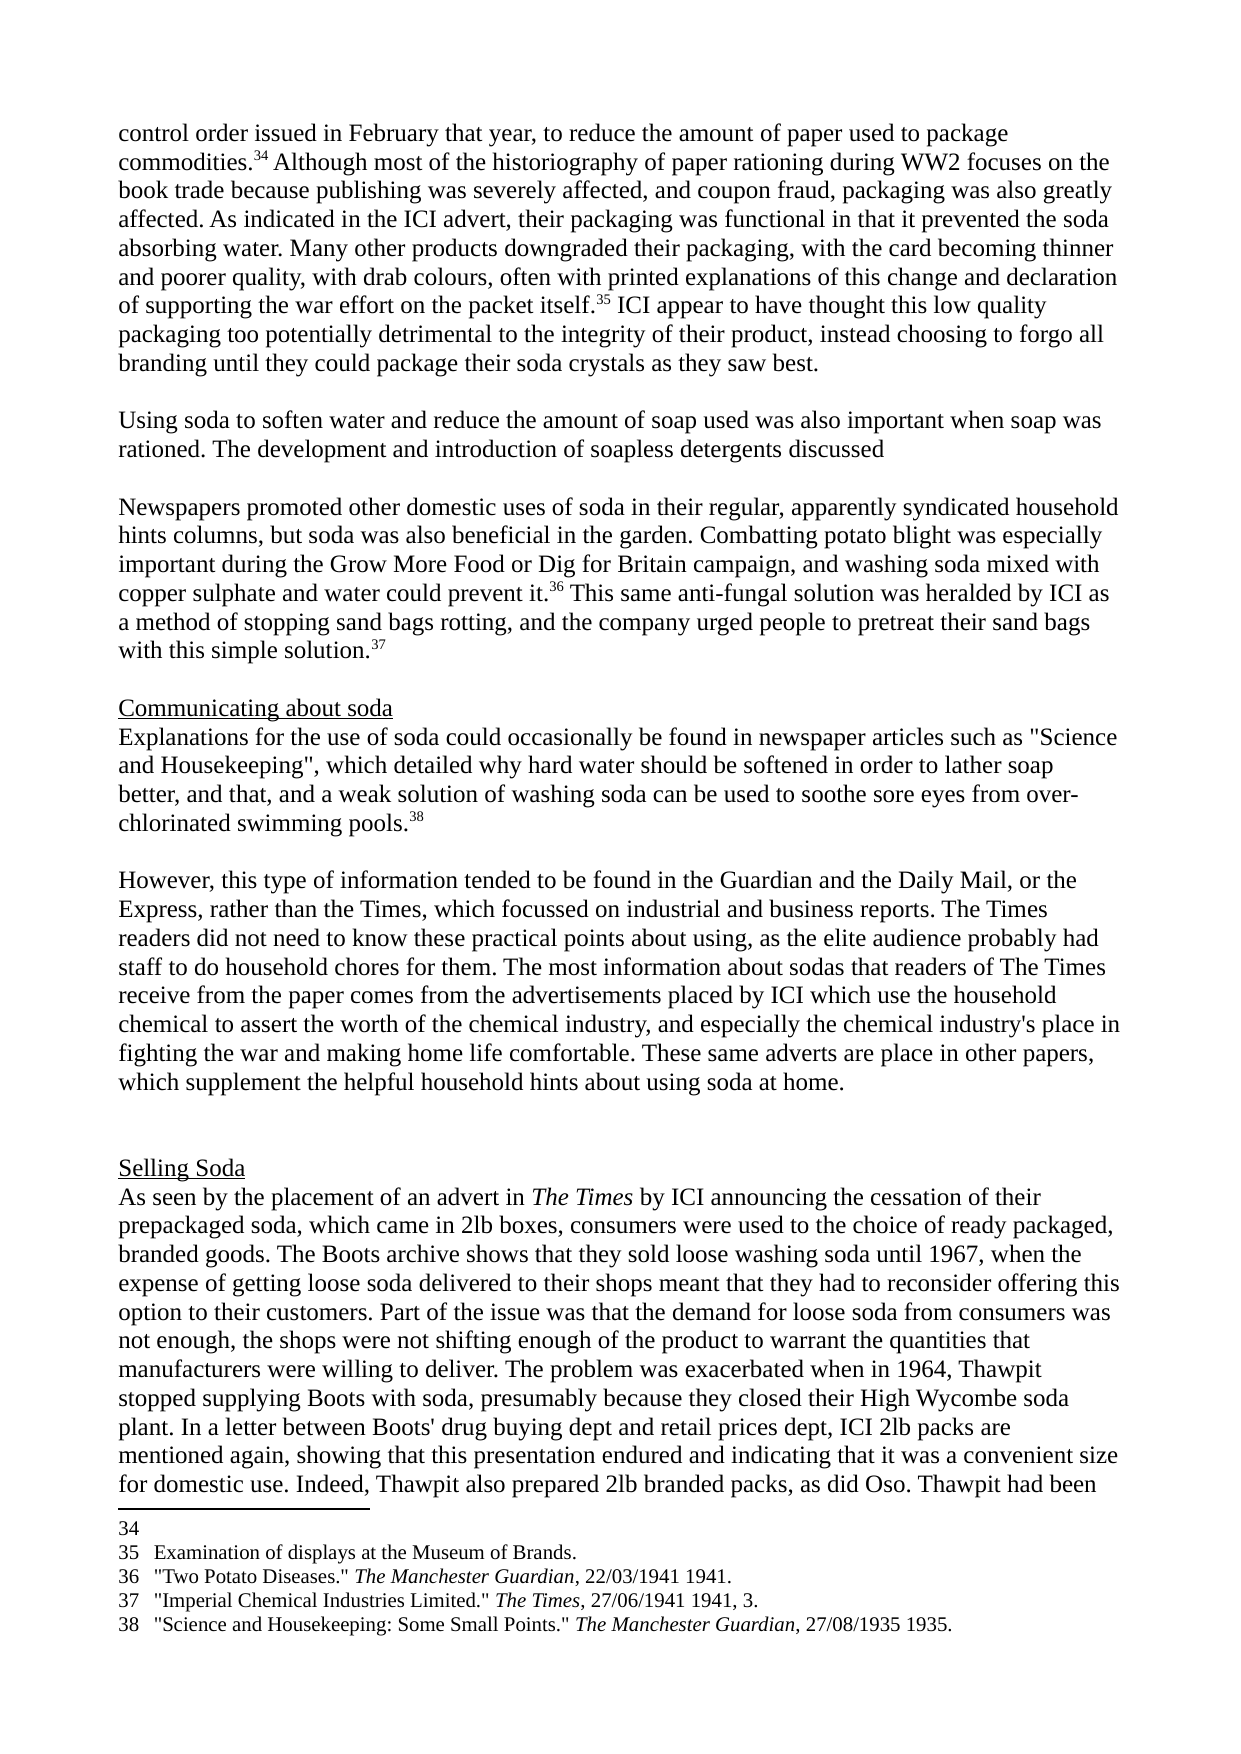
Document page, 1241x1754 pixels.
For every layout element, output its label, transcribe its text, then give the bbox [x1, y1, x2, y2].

text "Two Potato Diseases." The Manchester Guardian, 22/03/1941 1941. [118, 1564, 1122, 1588]
text However, this type of information tended to be found in the Guardian and the Daily Mail, or the Express, rather than the Times, which focussed on industrial and business reports. The Times readers did not need to know these practical points about using, as the elite audience probably had staff to do household chores for them. The most information about sodas that readers of The Times receive from the paper comes from the advertisements placed by ICI which use the household chemical to assert the worth of the chemical industry, and especially the chemical industry's place in fighting the war and making home life comfortable. These same adverts are place in other papers, which supplement the helpful household hints about using soda at home. [118, 866, 1122, 1096]
text Communicating about soda [118, 693, 1122, 722]
text "Imperial Chemical Industries Limited." The Times, 27/06/1941 1941, 3. [118, 1588, 1122, 1612]
text Using soda to soften water and reduce the amount of soap used was also important when soap was rationed. The development and introduction of soapless detergents discussed [118, 406, 1122, 463]
text Selling Soda [118, 1153, 1122, 1182]
text As seen by the placement of an advert in The Times by ICI announcing the cessation of their prepackaged soda, which came in 2lb boxes, consumers were used to the choice of ready packaged, branded goods. The Boots archive shows that they sold loose washing soda until 1967, when the expense of getting loose soda delivered to their shops meant that they had to reconsider offering this option to their customers. Part of the issue was that the demand for loose soda from consumers was not enough, the shops were not shifting enough of the product to warrant the quantities that manufacturers were willing to deliver. The problem was exacerbated when in 1964, Thawpit stopped supplying Boots with soda, presumably because they closed their High Wycombe soda plant. In a letter between Boots' drug buying dept and retail prices dept, ICI 2lb packs are mentioned again, showing that this presentation endured and indicating that it was a convenient size for domestic use. Indeed, Thawpit also prepared 2lb branded packs, as did Oso. Thawpit had been [118, 1182, 1122, 1498]
text control order issued in February that year, to reduce the amount of paper used to package commodities. Although most of the historiography of paper rationing during WW2 focuses on the book trade because publishing was severely affected, and coupon fraud, packaging was also greatly affected. As indicated in the ICI advert, their packaging was functional in that it prevented the soda absorbing water. Many other products downgraded their packaging, with the card becoming thinner and poorer quality, with drab colours, often with printed explanations of this change and declaration of supporting the war effort on the packet itself. ICI appear to have thought this low quality packaging too potentially detrimental to the integrity of their product, instead choosing to forgo all branding until they could package their soda crystals as they saw best. [118, 118, 1122, 377]
text Examination of displays at the Museum of Brands. [118, 1539, 1122, 1564]
text Explanations for the use of soda could occasionally be found in newspaper articles such as "Science and Housekeeping", which detailed why hard water should be softened in order to lather soap better, and that, and a weak solution of washing soda can be used to soothe sore eyes from over-chlorinated swimming pools. [118, 722, 1122, 837]
text "Science and Housekeeping: Some Small Points." The Manchester Guardian, 27/08/1935 1935. [118, 1612, 1122, 1636]
text Newspapers promoted other domestic uses of soda in their regular, apparently syndicated household hints columns, but soda was also beneficial in the garden. Combatting potato blight was especially important during the Grow More Food or Dig for Britain campaign, and washing soda mixed with copper sulphate and water could prevent it. This same anti-fungal solution was heralded by ICI as a method of stopping sand bags rotting, and the company urged people to pretreat their sand bags with this simple solution. [118, 492, 1122, 664]
